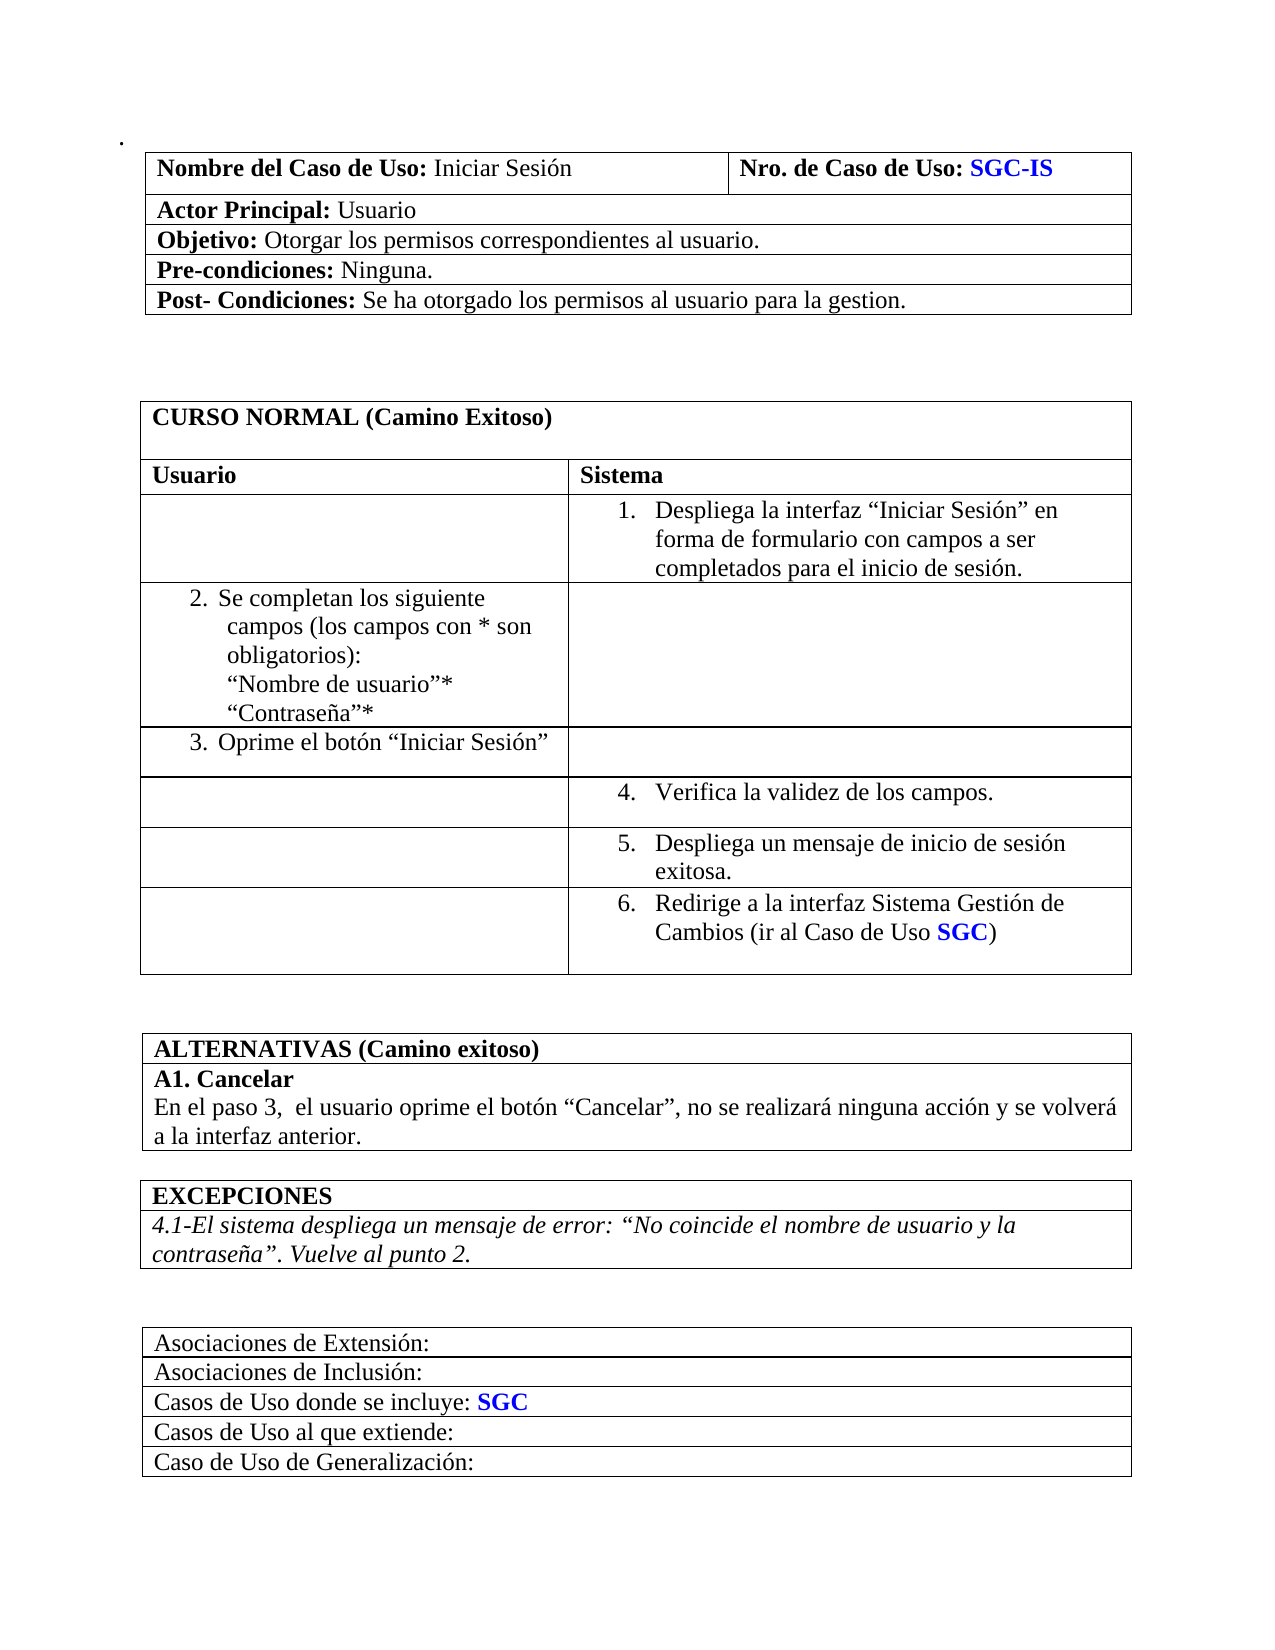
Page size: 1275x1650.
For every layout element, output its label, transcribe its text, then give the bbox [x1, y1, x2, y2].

table_cell Sistema [569, 460, 1131, 494]
table_cell [141, 888, 568, 974]
table_cell [141, 778, 568, 827]
table_cell [141, 828, 568, 887]
table_cell Actor Principal: Usuario [146, 195, 1131, 224]
table_header ALTERNATIVAS (Camino exitoso) [143, 1034, 1131, 1063]
table_cell Verifica la validez de los campos. [569, 778, 1131, 827]
table_cell Post- Condiciones: Se ha otorgado los permisos al usuario para la gestion. [146, 285, 1131, 313]
table_cell 4.1-El sistema despliega un mensaje de error: “No coincide el nombre de usuario y la contraseña”. Vuelve al punto 2. [141, 1211, 1131, 1268]
text . [118, 118, 1157, 152]
table_cell Pre-condiciones: Ninguna. [146, 255, 1131, 284]
table_header EXCEPCIONES [141, 1181, 1131, 1209]
table_cell Redirige a la interfaz Sistema Gestión de Cambios (ir al Caso de Uso SGC) [569, 888, 1131, 974]
table_cell Objetivo: Otorgar los permisos correspondientes al usuario. [146, 225, 1131, 254]
table_cell Caso de Uso de Generalización: [143, 1447, 1131, 1476]
table_header CURSO NORMAL (Camino Exitoso) [141, 402, 1131, 459]
table_cell Se completan los siguiente campos (los campos con * son obligatorios): “Nombre de usuario”* “Contraseña”* [141, 583, 568, 726]
table_cell [569, 583, 1131, 726]
table_cell Casos de Uso al que extiende: [143, 1417, 1131, 1446]
table_cell Usuario [141, 460, 568, 494]
table_cell A1. Cancelar En el paso 3, el usuario oprime el botón “Cancelar”, no se realizará ninguna acción y se volverá a la interfaz anterior. [143, 1064, 1131, 1150]
table_header Asociaciones de Extensión: [143, 1328, 1131, 1356]
table_cell Oprime el botón “Iniciar Sesión” [141, 728, 568, 776]
table_cell [141, 495, 568, 582]
table_cell Despliega un mensaje de inicio de sesión exitosa. [569, 828, 1131, 887]
table_cell Despliega la interfaz “Iniciar Sesión” en forma de formulario con campos a ser completados para el inicio de sesión. [569, 495, 1131, 582]
table_cell [569, 728, 1131, 776]
table_cell Casos de Uso donde se incluye: SGC [143, 1387, 1131, 1416]
table_header Nro. de Caso de Uso: SGC-IS [729, 153, 1131, 194]
table_header Nombre del Caso de Uso: Iniciar Sesión [146, 153, 728, 194]
table_cell Asociaciones de Inclusión: [143, 1358, 1131, 1386]
